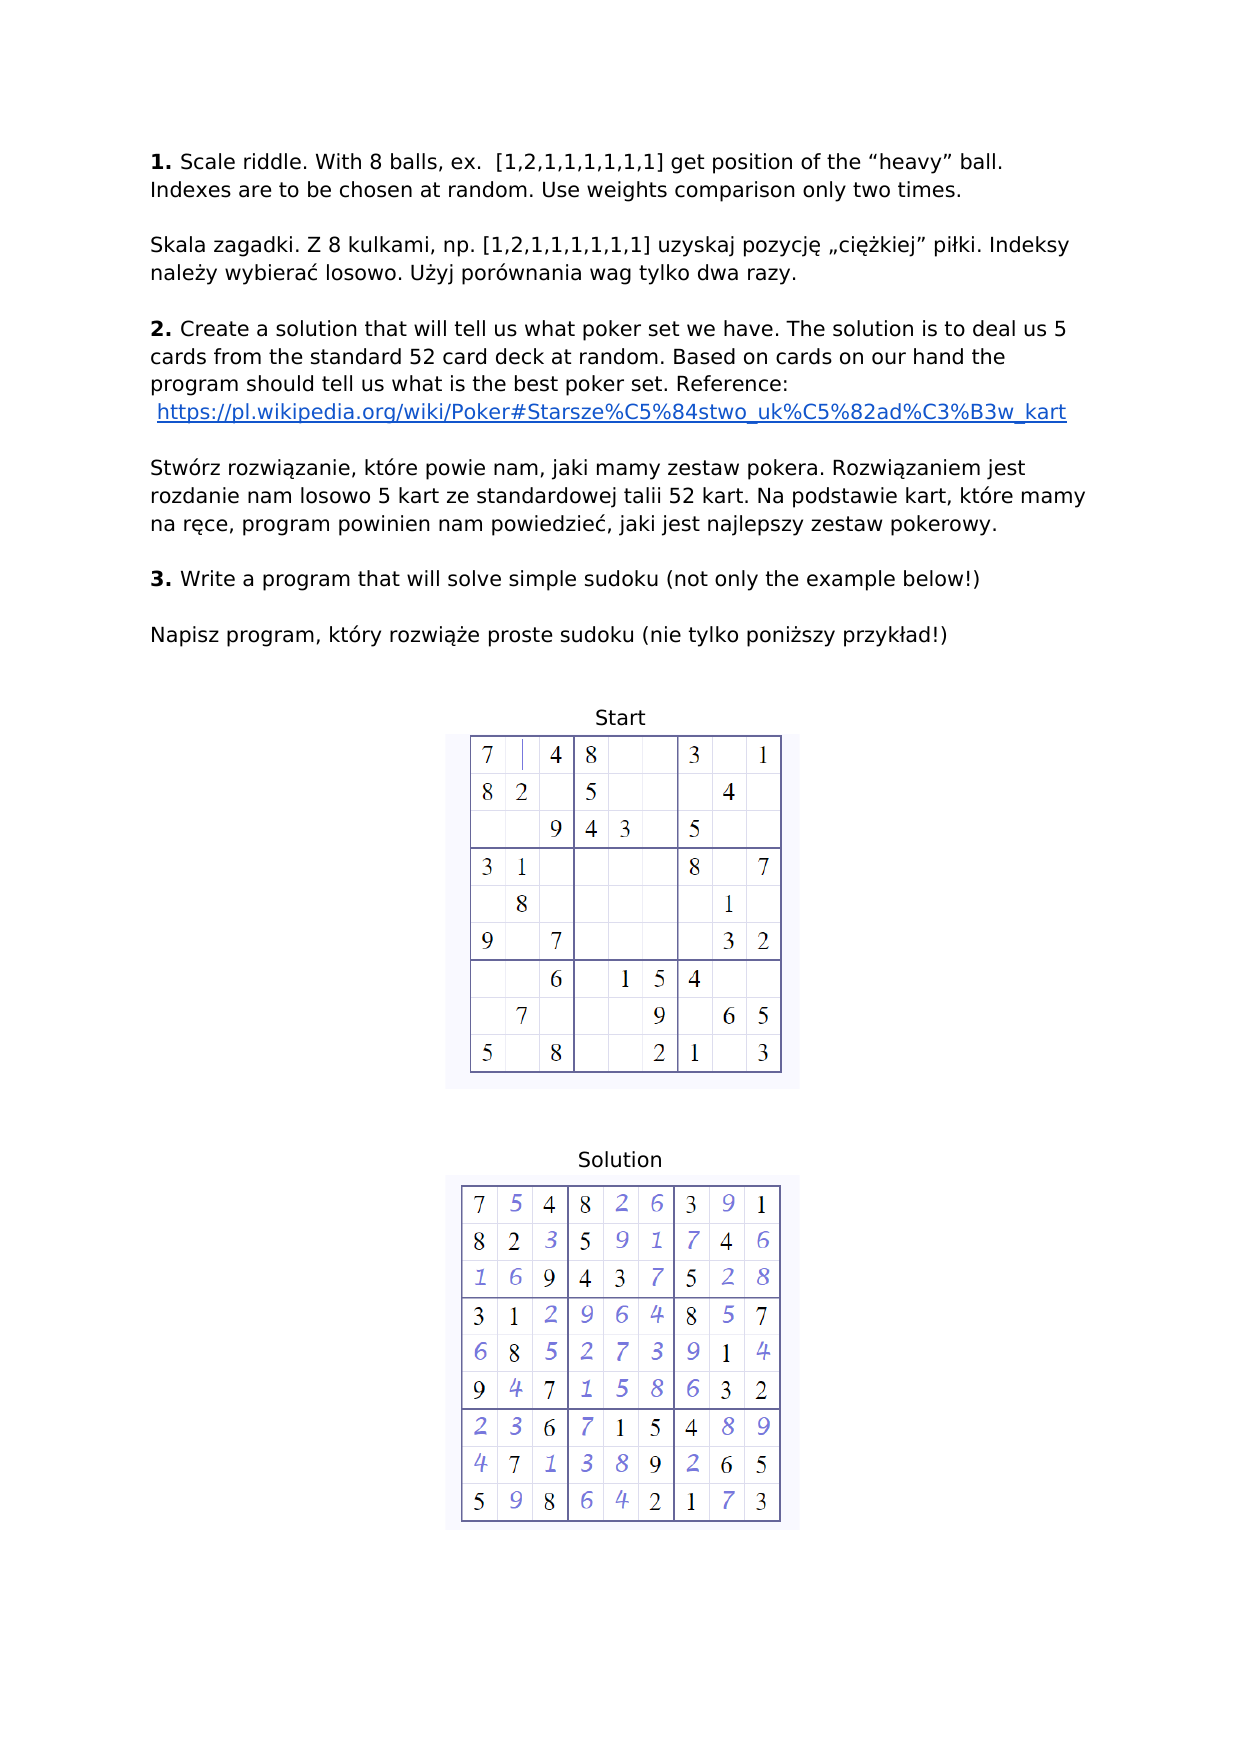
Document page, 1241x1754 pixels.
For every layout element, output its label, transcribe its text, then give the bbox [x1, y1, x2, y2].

text Solution [150, 1148, 1090, 1172]
text Start [150, 706, 1090, 731]
list 2. Create a solution that will tell us what poker set we have. The solution is to deal us 5 cards from the standard 52 card deck at random. Based on cards on our hand the program should tell us what is the best poker set. Reference: [114, 317, 1090, 397]
text 3. Write a program that will solve simple sudoku (not only the example below!) [150, 567, 1090, 591]
list https://pl.wikipedia.org/wiki/Poker#Starsze%C5%84stwo_uk%C5%82ad%C3%B3w_kart [114, 400, 1090, 424]
text Napisz program, który rozwiąże proste sudoku (nie tylko poniższy przykład!) [150, 623, 1090, 647]
picture [445, 734, 800, 1089]
text Stwórz rozwiązanie, które powie nam, jaki mamy zestaw pokera. Rozwiązaniem jest rozdanie nam losowo 5 kart ze standardowej talii 52 kart. Na podstawie kart, które mamy na ręce, program powinien nam powiedzieć, jaki jest najlepszy zestaw pokerowy. [114, 456, 1090, 536]
picture [445, 1175, 800, 1530]
text 1. Scale riddle. With 8 balls, ex. [1,2,1,1,1,1,1,1] get position of the “heavy” ball. Indexes are to be chosen at random. Use weights comparison only two times. [150, 150, 1090, 202]
text Skala zagadki. Z 8 kulkami, np. [1,2,1,1,1,1,1,1] uzyskaj pozycję „ciężkiej” piłki. Indeksy należy wybierać losowo. Użyj porównania wag tylko dwa razy. [150, 233, 1090, 286]
